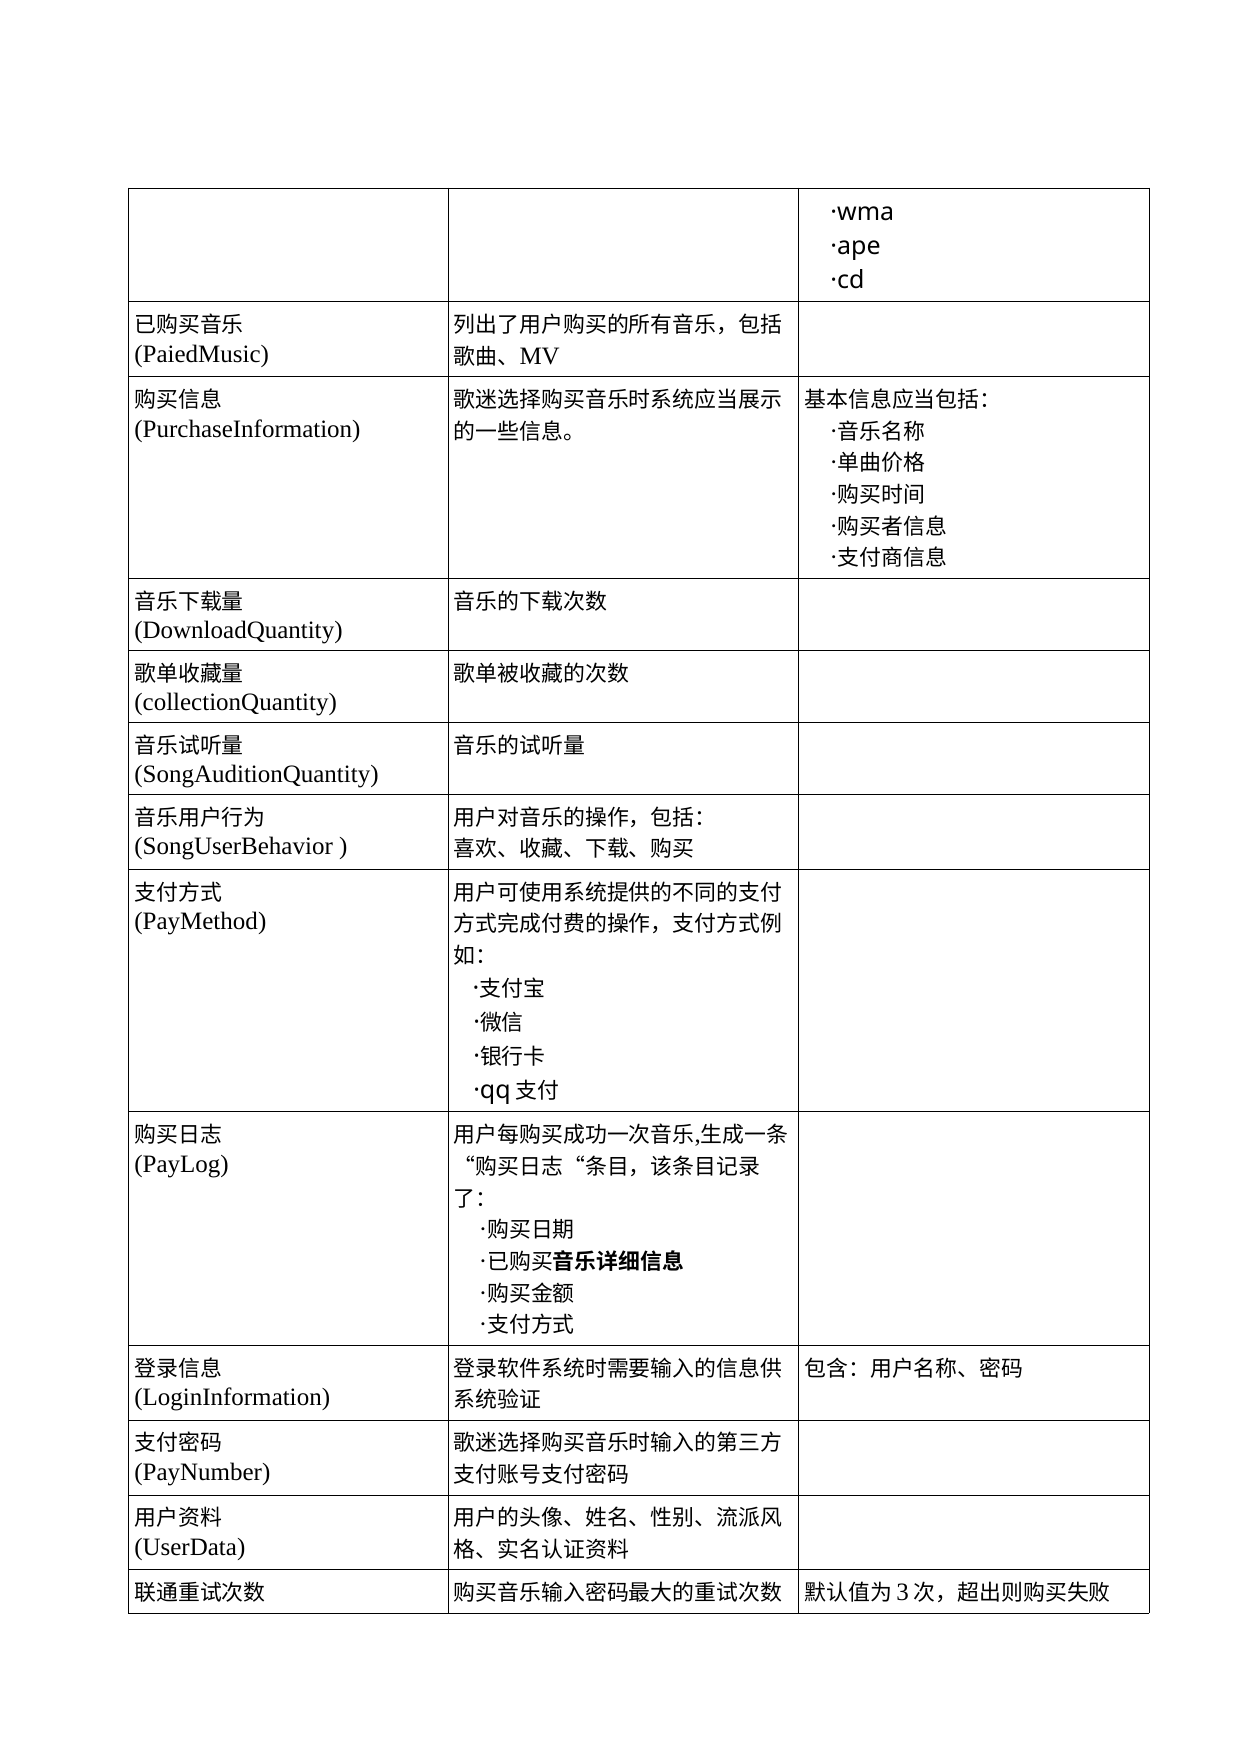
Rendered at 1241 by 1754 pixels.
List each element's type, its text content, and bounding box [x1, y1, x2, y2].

table_cell [799, 1112, 1149, 1345]
table_cell [129, 189, 448, 301]
table_cell [799, 651, 1149, 722]
table_cell [799, 1421, 1149, 1494]
table_cell 购买音乐输入密码最大的重试次数 [449, 1570, 798, 1613]
table_cell 已购买音乐 (PaiedMusic) [129, 302, 448, 376]
table_cell 列出了用户购买的所有音乐，包括歌曲、MV [449, 302, 798, 376]
table_cell 用户每购买成功一次音乐,生成一条“购买日志“条目，该条目记录了： ·购买日期 ·已购买音乐详细信息 ·购买金额 ·支付方式 [449, 1112, 798, 1345]
table_cell [799, 302, 1149, 376]
table_cell 默认值为3次，超出则购买失败 [799, 1570, 1149, 1613]
table_cell 登录软件系统时需要输入的信息供系统验证 [449, 1346, 798, 1419]
table_cell ·wma ·ape ·cd [799, 189, 1149, 301]
table_cell [449, 189, 798, 301]
table_cell [799, 579, 1149, 650]
table_cell 支付方式 (PayMethod) [129, 870, 448, 1111]
table_cell 购买信息 (PurchaseInformation) [129, 377, 448, 578]
table_cell 支付密码 (PayNumber) [129, 1421, 448, 1494]
table_cell 音乐试听量 (SongAuditionQuantity) [129, 723, 448, 794]
table_cell 音乐用户行为 (SongUserBehavior ) [129, 795, 448, 869]
table_cell 用户对音乐的操作，包括： 喜欢、收藏、下载、购买 [449, 795, 798, 869]
table_cell 用户的头像、姓名、性别、流派风格、实名认证资料 [449, 1496, 798, 1569]
table_cell 音乐的下载次数 [449, 579, 798, 650]
table_cell 联通重试次数 [129, 1570, 448, 1613]
table_cell 购买日志 (PayLog) [129, 1112, 448, 1345]
table_cell [799, 870, 1149, 1111]
table_cell 基本信息应当包括： ·音乐名称 ·单曲价格 ·购买时间 ·购买者信息 ·支付商信息 [799, 377, 1149, 578]
table_cell 音乐下载量 (DownloadQuantity) [129, 579, 448, 650]
table_cell [799, 1496, 1149, 1569]
table_cell 登录信息 (LoginInformation) [129, 1346, 448, 1419]
table_cell [799, 795, 1149, 869]
table_cell 包含：用户名称、密码 [799, 1346, 1149, 1419]
table_cell 用户可使用系统提供的不同的支付方式完成付费的操作，支付方式例如： ·支付宝 ·微信 ·银行卡 ·qq支付 [449, 870, 798, 1111]
table_cell 歌迷选择购买音乐时系统应当展示的一些信息。 [449, 377, 798, 578]
table_cell 歌单被收藏的次数 [449, 651, 798, 722]
table_cell 歌单收藏量 (collectionQuantity) [129, 651, 448, 722]
table_cell 用户资料 (UserData) [129, 1496, 448, 1569]
table_cell 歌迷选择购买音乐时输入的第三方支付账号支付密码 [449, 1421, 798, 1494]
table_cell 音乐的试听量 [449, 723, 798, 794]
table_cell [799, 723, 1149, 794]
